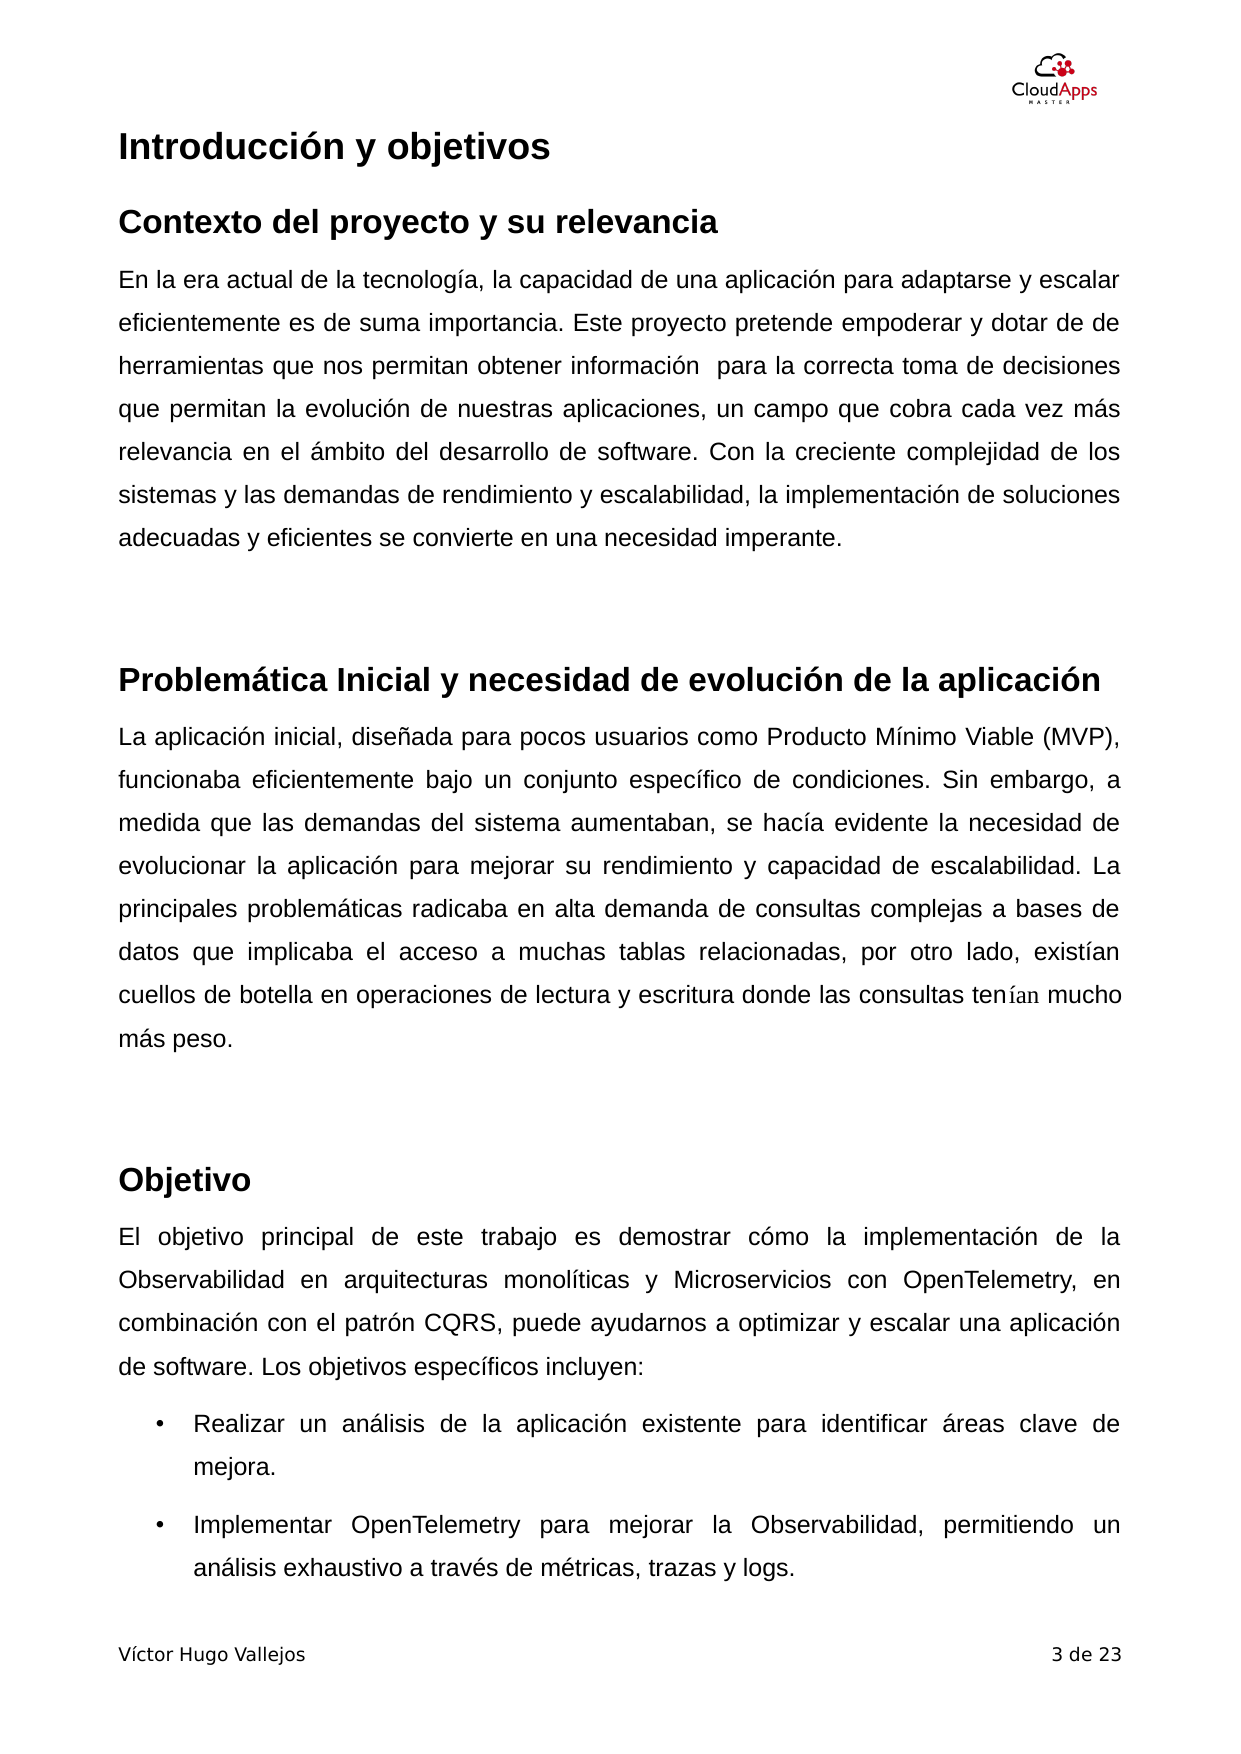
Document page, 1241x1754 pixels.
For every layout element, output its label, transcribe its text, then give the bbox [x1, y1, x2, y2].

subtitle Objetivo [118, 1160, 1122, 1198]
text En la era actual de la tecnología, la capacidad de una aplicación para adaptarse y escalar eficientemente es de suma importancia. Este proyecto pretende empoderar y dotar de de herramientas que nos permitan obtener información para la correcta toma de decisiones que permitan la evolución de nuestras aplicaciones, un campo que cobra cada vez más relevancia en el ámbito del desarrollo de software. Con la creciente complejidad de los sistemas y las demandas de rendimiento y escalabilidad, la implementación de soluciones adecuadas y eficientes se convierte en una necesidad imperante. [118, 265, 1122, 552]
text El objetivo principal de este trabajo es demostrar cómo la implementación de la Observabilidad en arquitecturas monolíticas y Microservicios con OpenTelemetry, en combinación con el patrón CQRS, puede ayudarnos a optimizar y escalar una aplicación de software. Los objetivos específicos incluyen: [118, 1222, 1122, 1380]
picture [992, 49, 1117, 107]
text La aplicación inicial, diseñada para pocos usuarios como Producto Mínimo Viable (MVP), funcionaba eficientemente bajo un conjunto específico de condiciones. Sin embargo, a medida que las demandas del sistema aumentaban, se hacía evidente la necesidad de evolucionar la aplicación para mejorar su rendimiento y capacidad de escalabilidad. La principales problemáticas radicaba en alta demanda de consultas complejas a bases de datos que implicaba el acceso a muchas tablas relacionadas, por otro lado, existían cuellos de botella en operaciones de lectura y escritura donde las consultas tenían mucho más peso. [118, 722, 1122, 1052]
list Implementar OpenTelemetry para mejorar la Observabilidad, permitiendo un análisis exhaustivo a través de métricas, trazas y logs. [156, 1510, 1122, 1582]
subtitle Contexto del proyecto y su relevancia [118, 203, 1122, 241]
subtitle Problemática Inicial y necesidad de evolución de la aplicación [118, 660, 1122, 698]
subtitle Introducción y objetivos [118, 124, 1122, 167]
list Realizar un análisis de la aplicación existente para identificar áreas clave de mejora. [156, 1409, 1122, 1481]
